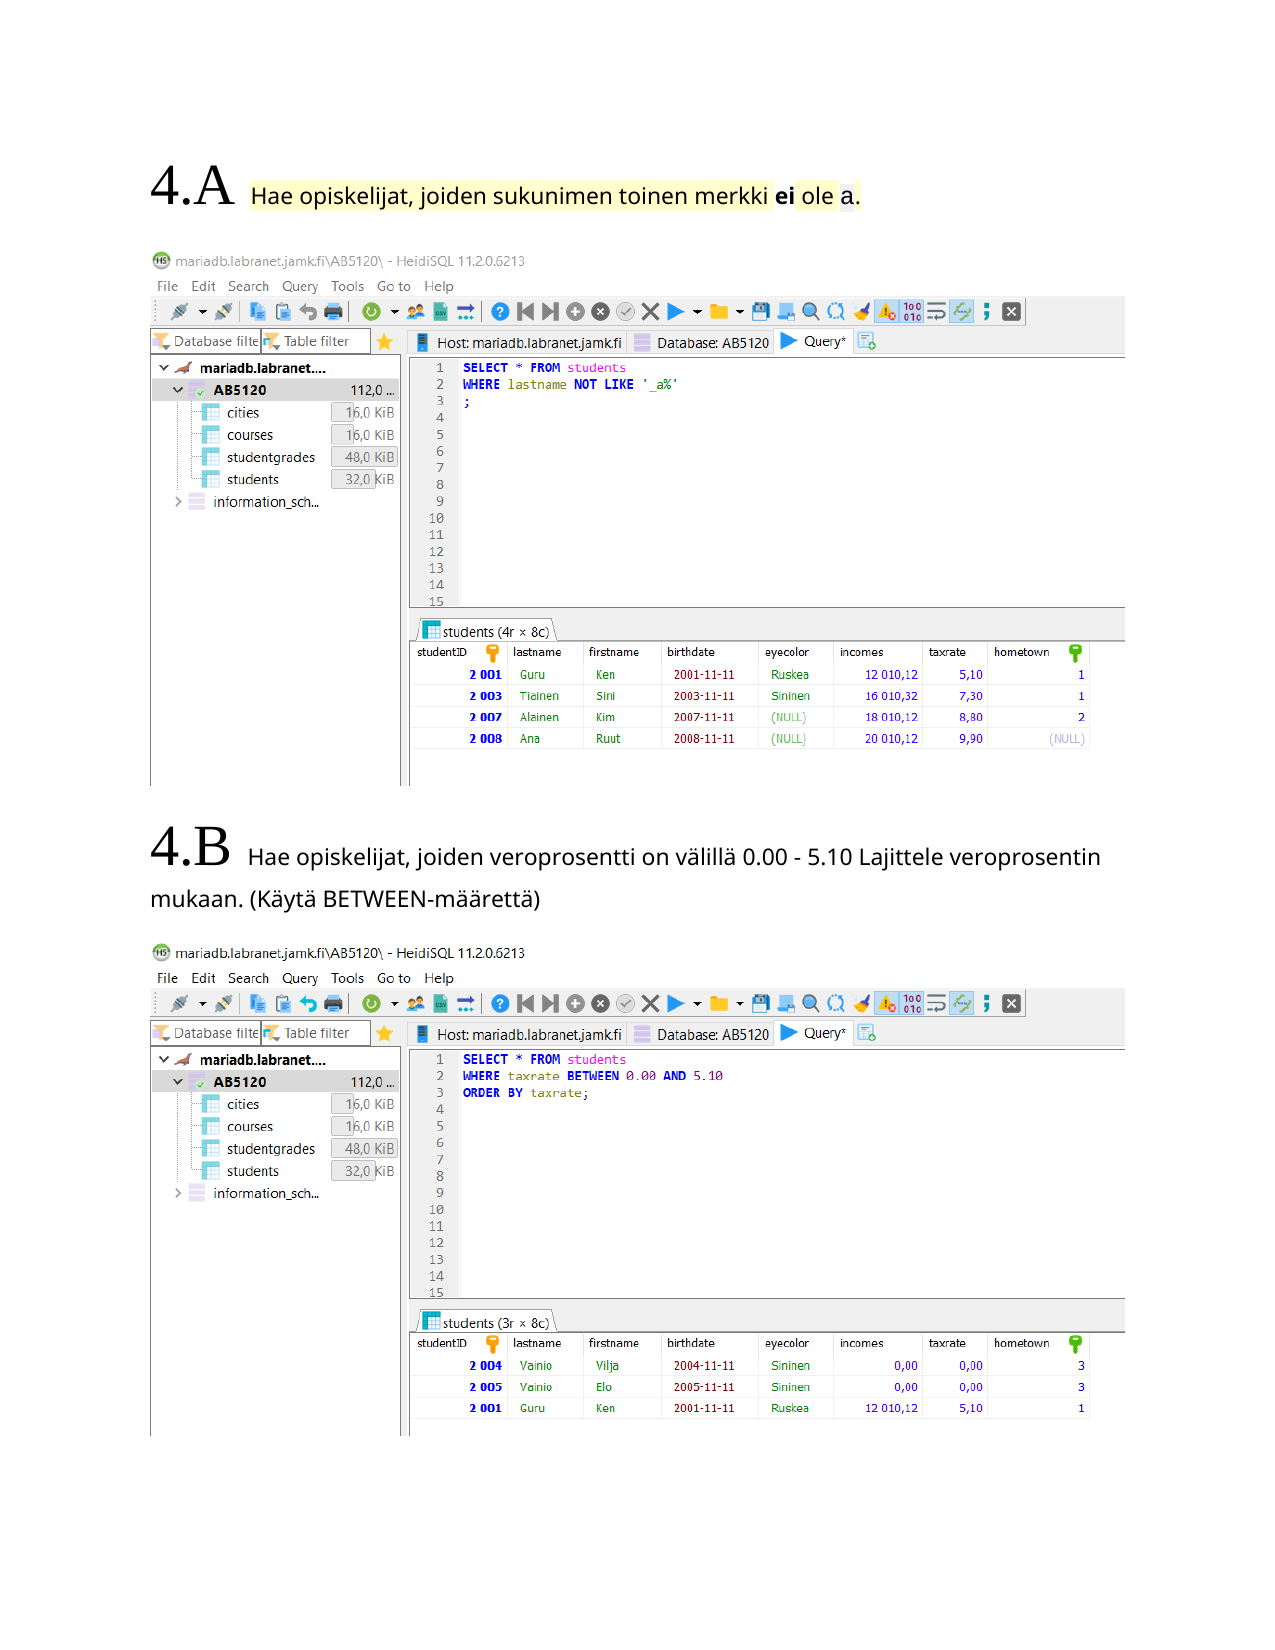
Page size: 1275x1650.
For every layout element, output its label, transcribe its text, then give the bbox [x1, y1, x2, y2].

text 4.B Hae opiskelijat, joiden veroprosentti on välillä 0.00 - 5.10 Lajittele veroprosentin mukaan. (Käytä BETWEEN-määrettä) [150, 811, 1125, 914]
text 4.A Hae opiskelijat, joiden sukunimen toinen merkki ei ole a. [150, 150, 1125, 217]
